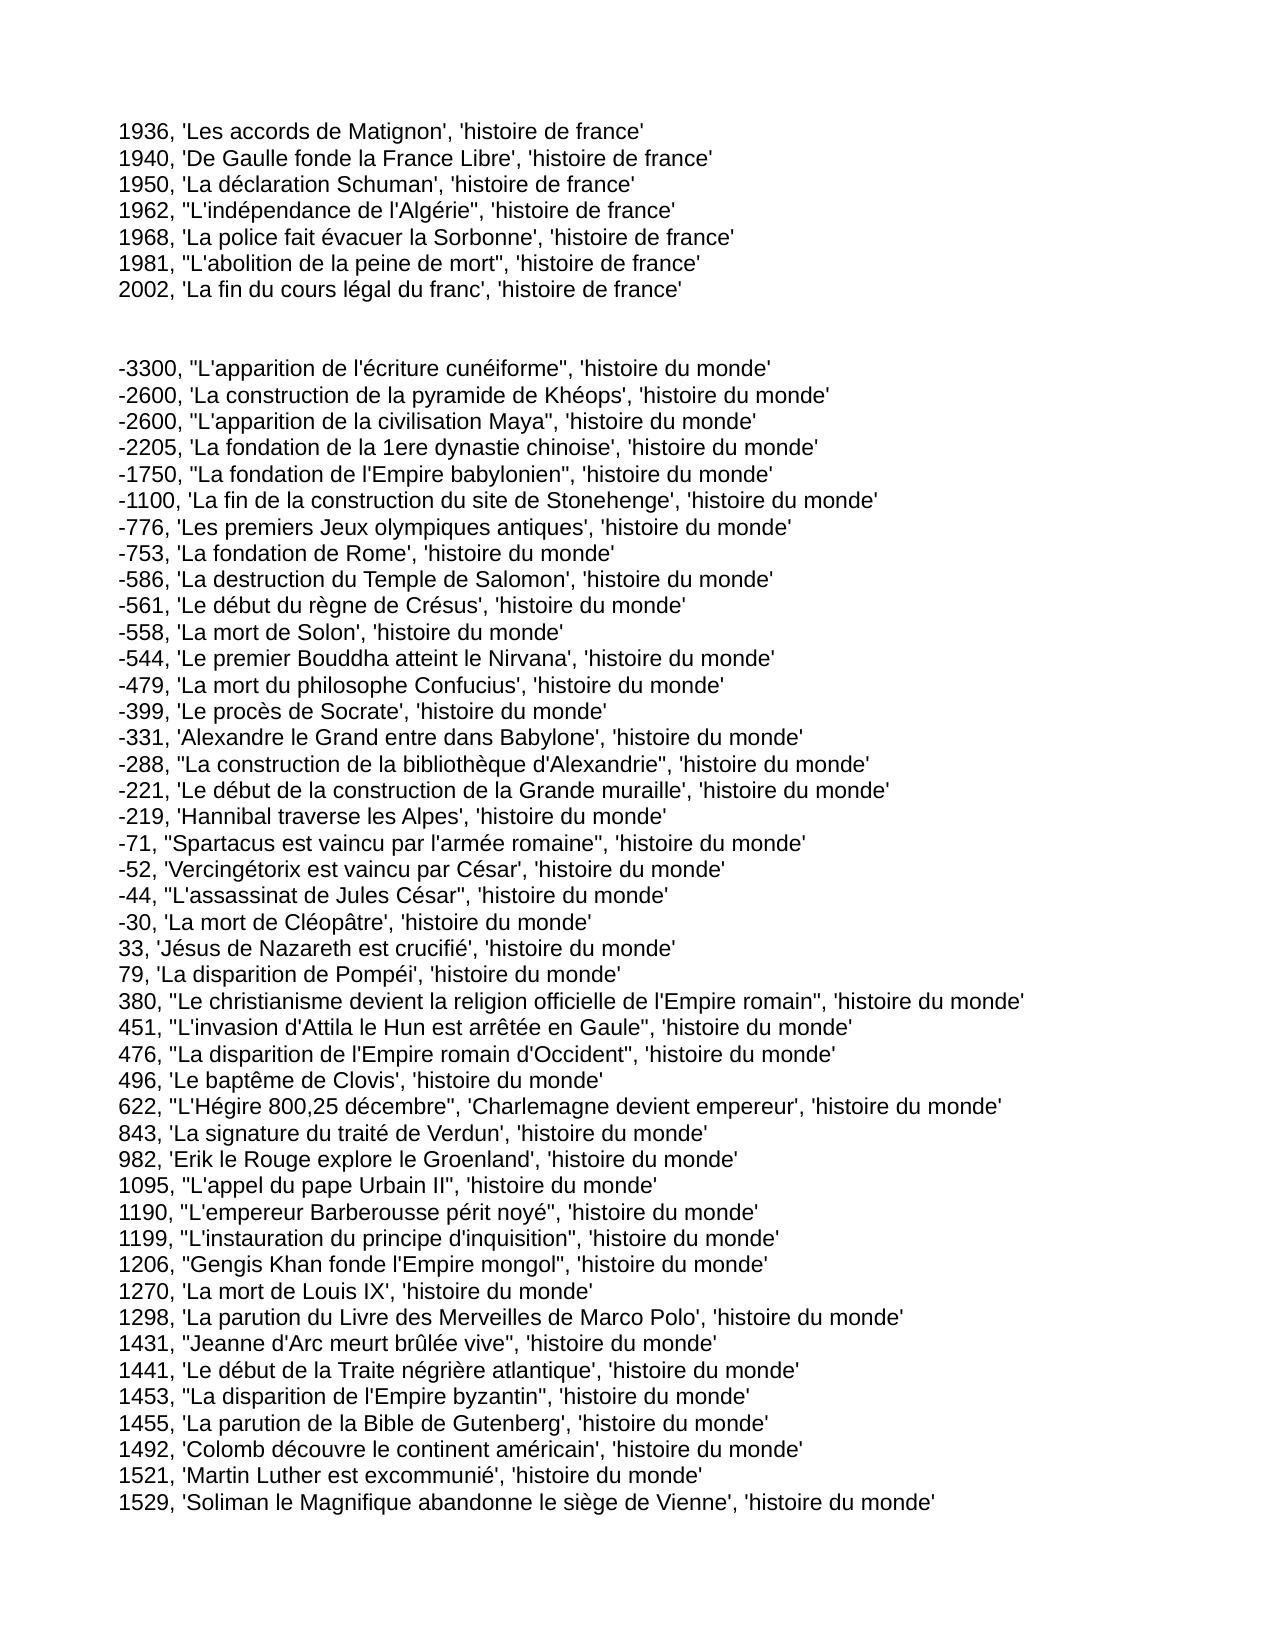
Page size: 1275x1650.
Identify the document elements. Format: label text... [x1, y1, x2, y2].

text -71, "Spartacus est vaincu par l'armée romaine", 'histoire du monde' [118, 830, 1157, 856]
text 1431, "Jeanne d'Arc meurt brûlée vive", 'histoire du monde' [118, 1330, 1157, 1357]
text -2600, 'La construction de la pyramide de Khéops', 'histoire du monde' [118, 382, 1157, 408]
text -479, 'La mort du philosophe Confucius', 'histoire du monde' [118, 672, 1157, 698]
text -1100, 'La fin de la construction du site de Stonehenge', 'histoire du monde' [118, 487, 1157, 513]
text -776, 'Les premiers Jeux olympiques antiques', 'histoire du monde' [118, 513, 1157, 540]
text 1521, 'Martin Luther est excommunié', 'histoire du monde' [118, 1462, 1157, 1488]
text -219, 'Hannibal traverse les Alpes', 'histoire du monde' [118, 803, 1157, 830]
text -753, 'La fondation de Rome', 'histoire du monde' [118, 540, 1157, 566]
text 1206, "Gengis Khan fonde l'Empire mongol", 'histoire du monde' [118, 1251, 1157, 1278]
text 1529, 'Soliman le Magnifique abandonne le siège de Vienne', 'histoire du monde' [118, 1488, 1157, 1515]
text -221, 'Le début de la construction de la Grande muraille', 'histoire du monde' [118, 777, 1157, 803]
text -2205, 'La fondation de la 1ere dynastie chinoise', 'histoire du monde' [118, 434, 1157, 461]
text 1270, 'La mort de Louis IX', 'histoire du monde' [118, 1278, 1157, 1304]
text 2002, 'La fin du cours légal du franc', 'histoire de france' [118, 276, 1157, 303]
text 982, 'Erik le Rouge explore le Groenland', 'histoire du monde' [118, 1146, 1157, 1172]
text -586, 'La destruction du Temple de Salomon', 'histoire du monde' [118, 566, 1157, 592]
text 1190, "L'empereur Barberousse périt noyé", 'histoire du monde' [118, 1199, 1157, 1225]
text -544, 'Le premier Bouddha atteint le Nirvana', 'histoire du monde' [118, 645, 1157, 672]
text 622, "L'Hégire 800,25 décembre", 'Charlemagne devient empereur', 'histoire du monde' [118, 1093, 1157, 1119]
text -3300, "L'apparition de l'écriture cunéiforme", 'histoire du monde' [118, 355, 1157, 382]
text -52, 'Vercingétorix est vaincu par César', 'histoire du monde' [118, 856, 1157, 882]
text -331, 'Alexandre le Grand entre dans Babylone', 'histoire du monde' [118, 724, 1157, 751]
text 1981, "L'abolition de la peine de mort", 'histoire de france' [118, 250, 1157, 276]
text 476, "La disparition de l'Empire romain d'Occident", 'histoire du monde' [118, 1041, 1157, 1067]
text -399, 'Le procès de Socrate', 'histoire du monde' [118, 698, 1157, 724]
text 496, 'Le baptême de Clovis', 'histoire du monde' [118, 1067, 1157, 1093]
text -30, 'La mort de Cléopâtre', 'histoire du monde' [118, 909, 1157, 935]
text 1199, "L'instauration du principe d'inquisition", 'histoire du monde' [118, 1225, 1157, 1251]
text -561, 'Le début du règne de Crésus', 'histoire du monde' [118, 592, 1157, 619]
text 1936, 'Les accords de Matignon', 'histoire de france' [118, 118, 1157, 144]
text -288, "La construction de la bibliothèque d'Alexandrie", 'histoire du monde' [118, 751, 1157, 777]
text 1453, "La disparition de l'Empire byzantin", 'histoire du monde' [118, 1383, 1157, 1409]
text 1095, "L'appel du pape Urbain II", 'histoire du monde' [118, 1172, 1157, 1199]
text -44, "L'assassinat de Jules César", 'histoire du monde' [118, 882, 1157, 909]
text 1940, 'De Gaulle fonde la France Libre', 'histoire de france' [118, 144, 1157, 171]
text -2600, "L'apparition de la civilisation Maya", 'histoire du monde' [118, 408, 1157, 434]
text 380, "Le christianisme devient la religion officielle de l'Empire romain", 'histoire du monde' [118, 988, 1157, 1014]
text 1492, 'Colomb découvre le continent américain', 'histoire du monde' [118, 1436, 1157, 1462]
text 1298, 'La parution du Livre des Merveilles de Marco Polo', 'histoire du monde' [118, 1304, 1157, 1330]
text 1962, "L'indépendance de l'Algérie", 'histoire de france' [118, 197, 1157, 223]
text -558, 'La mort de Solon', 'histoire du monde' [118, 619, 1157, 645]
text 843, 'La signature du traité de Verdun', 'histoire du monde' [118, 1119, 1157, 1146]
text 451, "L'invasion d'Attila le Hun est arrêtée en Gaule", 'histoire du monde' [118, 1014, 1157, 1041]
text 79, 'La disparition de Pompéi', 'histoire du monde' [118, 961, 1157, 988]
text 1455, 'La parution de la Bible de Gutenberg', 'histoire du monde' [118, 1409, 1157, 1436]
text 1968, 'La police fait évacuer la Sorbonne', 'histoire de france' [118, 223, 1157, 250]
text -1750, "La fondation de l'Empire babylonien", 'histoire du monde' [118, 461, 1157, 487]
text 1950, 'La déclaration Schuman', 'histoire de france' [118, 171, 1157, 197]
text 33, 'Jésus de Nazareth est crucifié', 'histoire du monde' [118, 935, 1157, 961]
text 1441, 'Le début de la Traite négrière atlantique', 'histoire du monde' [118, 1357, 1157, 1383]
